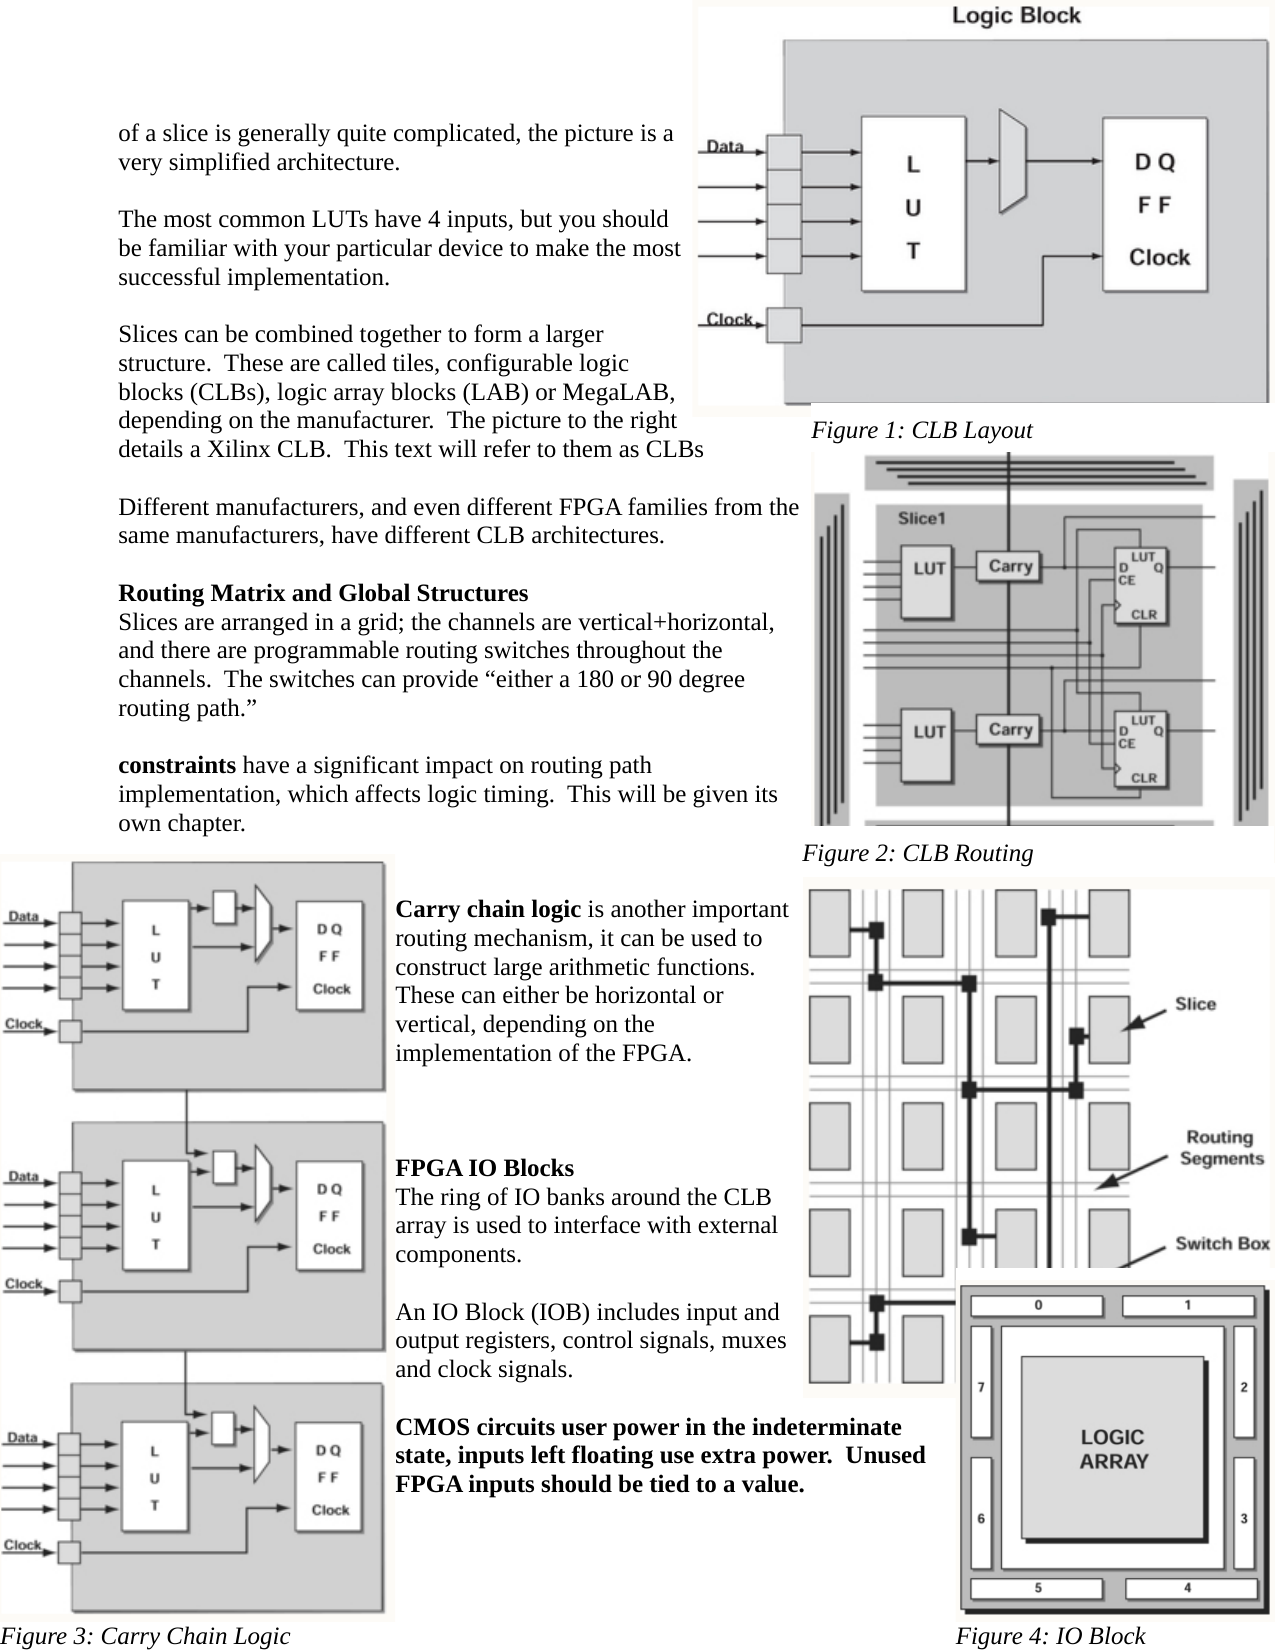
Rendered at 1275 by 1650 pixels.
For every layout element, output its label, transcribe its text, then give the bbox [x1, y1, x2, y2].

text Figure 4: IO Block [956, 1622, 1275, 1650]
text CMOS circuits user power in the indeterminate state, inputs left floating use extra power. Unused FPGA inputs should be tied to a value. [396, 1412, 955, 1498]
text Figure 1: CLB Layout [811, 415, 1275, 444]
text The most common LUTs have 4 inputs, but you should be familiar with your particular device to make the most successful implementation. [118, 204, 692, 291]
text Figure 2: CLB Routing [802, 838, 1274, 867]
picture [803, 877, 1275, 1622]
picture [692, 0, 1275, 417]
picture [0, 854, 396, 1622]
picture [811, 452, 1275, 863]
text An IO Block (IOB) includes input and output registers, control signals, muxes and clock signals. [396, 1297, 803, 1383]
text of a slice is generally quite complicated, the picture is a very simplified architecture. [118, 118, 692, 176]
text [802, 867, 1274, 1346]
text Figure 3: Carry Chain Logic [0, 1622, 395, 1650]
text Carry chain logic is another important routing mechanism, it can be used to construct large arithmetic functions. These can either be horizontal or vertical, depending on the implementation of the FPGA. [396, 894, 802, 1067]
text [956, 1268, 1275, 1280]
text Slices are arranged in a grid; the channels are vertical+horizontal, and there are programmable routing switches throughout the channels. The switches can provide “either a 180 or 90 degree routing path.” [118, 607, 811, 722]
text The ring of IO banks around the CLB array is used to interface with external components. [396, 1182, 802, 1268]
text Different manufacturers, and even different FPGA families from the same manufacturers, have different CLB architectures. [118, 492, 811, 549]
text constraints have a significant impact on routing path implementation, which affects logic timing. This will be given its own chapter. [118, 751, 1274, 838]
text Slices can be combined together to form a larger structure. These are called tiles, configurable logic blocks (CLBs), logic array blocks (LAB) or MegaLAB, depending on the manufacturer. The picture to the right details a Xilinx CLB. This text will refer to them as CLBs [118, 319, 1275, 463]
text FPGA IO Blocks [396, 1153, 802, 1182]
text Routing Matrix and Global Structures [118, 578, 811, 607]
